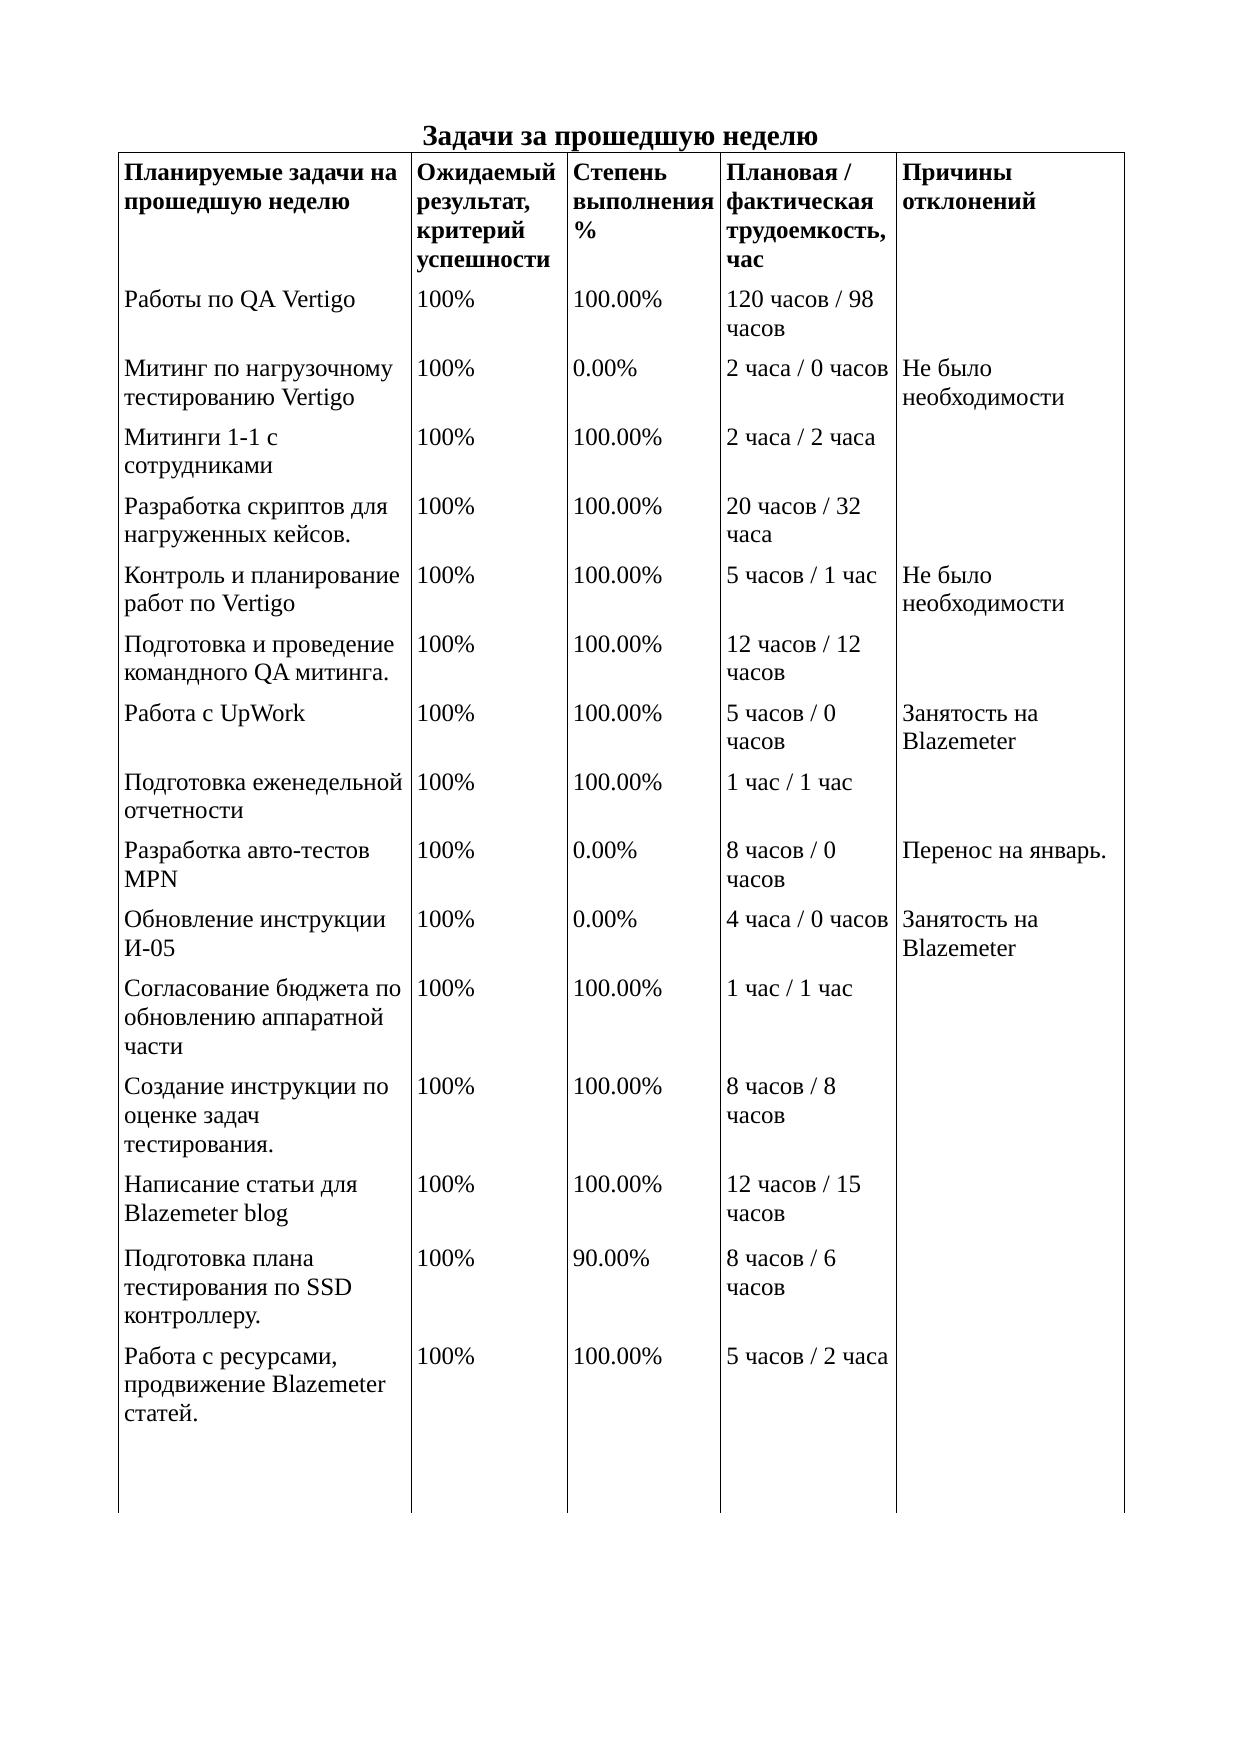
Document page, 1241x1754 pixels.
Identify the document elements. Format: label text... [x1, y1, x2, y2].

table_cell 100% [412, 485, 567, 554]
table_cell [568, 1473, 720, 1513]
table_cell 90,00% [568, 1237, 720, 1335]
table_cell Разработка авто-тестов MPN [119, 830, 411, 899]
table_cell Митинги 1-1 с сотрудниками [119, 416, 411, 485]
table_header Ожидаемый результат, критерий успешности [412, 153, 567, 278]
table_cell 100% [412, 1237, 567, 1335]
table_cell 100% [412, 1066, 567, 1163]
table_header Причины отклонений [897, 153, 1124, 278]
table_cell 8 часов / 6 часов [721, 1237, 896, 1335]
table_cell 100% [412, 623, 567, 692]
table_cell 120 часов / 98 часов [721, 278, 896, 347]
table_cell Работа с ресурсами, продвижение Blazemeter статей. [119, 1335, 411, 1433]
table_cell 100,00% [568, 1066, 720, 1163]
table_cell 100% [412, 347, 567, 416]
table_cell Разработка скриптов для нагруженных кейсов. [119, 485, 411, 554]
table_cell Подготовка плана тестирования по SSD контроллеру. [119, 1237, 411, 1335]
table_cell 4 часа / 0 часов [721, 899, 896, 968]
table_cell 100,00% [568, 1335, 720, 1433]
table_cell Подготовка еженедельной отчетности [119, 761, 411, 830]
table_cell [897, 761, 1124, 830]
table_cell Перенос на январь. [897, 830, 1124, 899]
table_cell 100,00% [568, 554, 720, 623]
table_cell 100% [412, 692, 567, 761]
table_cell Не было необходимости [897, 554, 1124, 623]
table_cell Написание статьи для Blazemeter blog [119, 1163, 411, 1237]
table_cell 0,00% [568, 830, 720, 899]
table_cell [897, 1335, 1124, 1433]
table_cell 0,00% [568, 899, 720, 968]
table_cell 100,00% [568, 761, 720, 830]
table_cell [119, 1473, 411, 1513]
table_cell 100% [412, 761, 567, 830]
table_cell [897, 1237, 1124, 1335]
table_cell 1 час / 1 час [721, 761, 896, 830]
table_cell Создание инструкции по оценке задач тестирования. [119, 1066, 411, 1163]
table_cell [897, 416, 1124, 485]
table_cell [897, 968, 1124, 1066]
table_cell 8 часов / 8 часов [721, 1066, 896, 1163]
table_cell 100,00% [568, 623, 720, 692]
table_cell Не было необходимости [897, 347, 1124, 416]
table_cell 100,00% [568, 278, 720, 347]
table_cell 100% [412, 278, 567, 347]
table_cell 100% [412, 899, 567, 968]
table_cell Занятость на Blazemeter [897, 692, 1124, 761]
table_cell Работы по QA Vertigo [119, 278, 411, 347]
table_cell 5 часов / 0 часов [721, 692, 896, 761]
table_cell [897, 485, 1124, 554]
table_cell Согласование бюджета по обновлению аппаратной части [119, 968, 411, 1066]
table_cell [568, 1433, 720, 1473]
table_cell [721, 1473, 896, 1513]
table_cell 100% [412, 416, 567, 485]
table_cell Обновление инструкции И-05 [119, 899, 411, 968]
table_cell 2 часа / 0 часов [721, 347, 896, 416]
table_cell [721, 1433, 896, 1473]
table_cell Митинг по нагрузочному тестированию Vertigo [119, 347, 411, 416]
table_cell 12 часов / 12 часов [721, 623, 896, 692]
table_cell 100% [412, 1163, 567, 1237]
table_cell [897, 278, 1124, 347]
table_cell 12 часов / 15 часов [721, 1163, 896, 1237]
table_header Планируемые задачи на прошедшую неделю [119, 153, 411, 278]
table_cell [897, 1066, 1124, 1163]
table_header Плановая / фактическая трудоемкость, час [721, 153, 896, 278]
table_cell 100,00% [568, 416, 720, 485]
table_cell [897, 1433, 1124, 1473]
table_cell 100% [412, 554, 567, 623]
table_cell 100,00% [568, 485, 720, 554]
table_cell [119, 1433, 411, 1473]
table_cell 2 часа / 2 часа [721, 416, 896, 485]
table_cell 100,00% [568, 692, 720, 761]
table_cell Подготовка и проведение командного QA митинга. [119, 623, 411, 692]
table_header Степень выполнения % [568, 153, 720, 278]
table_cell 100% [412, 1335, 567, 1433]
table_cell [897, 1163, 1124, 1237]
table_cell 100% [412, 830, 567, 899]
table_cell [897, 623, 1124, 692]
table_cell 100,00% [568, 1163, 720, 1237]
table_cell 1 час / 1 час [721, 968, 896, 1066]
table_cell 100% [412, 968, 567, 1066]
table_cell [412, 1473, 567, 1513]
table_cell 100,00% [568, 968, 720, 1066]
table_cell 0,00% [568, 347, 720, 416]
table_cell Работа с UpWork [119, 692, 411, 761]
table_cell 20 часов / 32 часа [721, 485, 896, 554]
table_cell 8 часов / 0 часов [721, 830, 896, 899]
table_cell 5 часов / 2 часа [721, 1335, 896, 1433]
table_cell [412, 1433, 567, 1473]
table_cell [897, 1473, 1124, 1513]
text Задачи за прошедшую неделю [118, 118, 1122, 152]
table_cell 5 часов / 1 час [721, 554, 896, 623]
table_cell Занятость на Blazemeter [897, 899, 1124, 968]
table_cell Контроль и планирование работ по Vertigo [119, 554, 411, 623]
